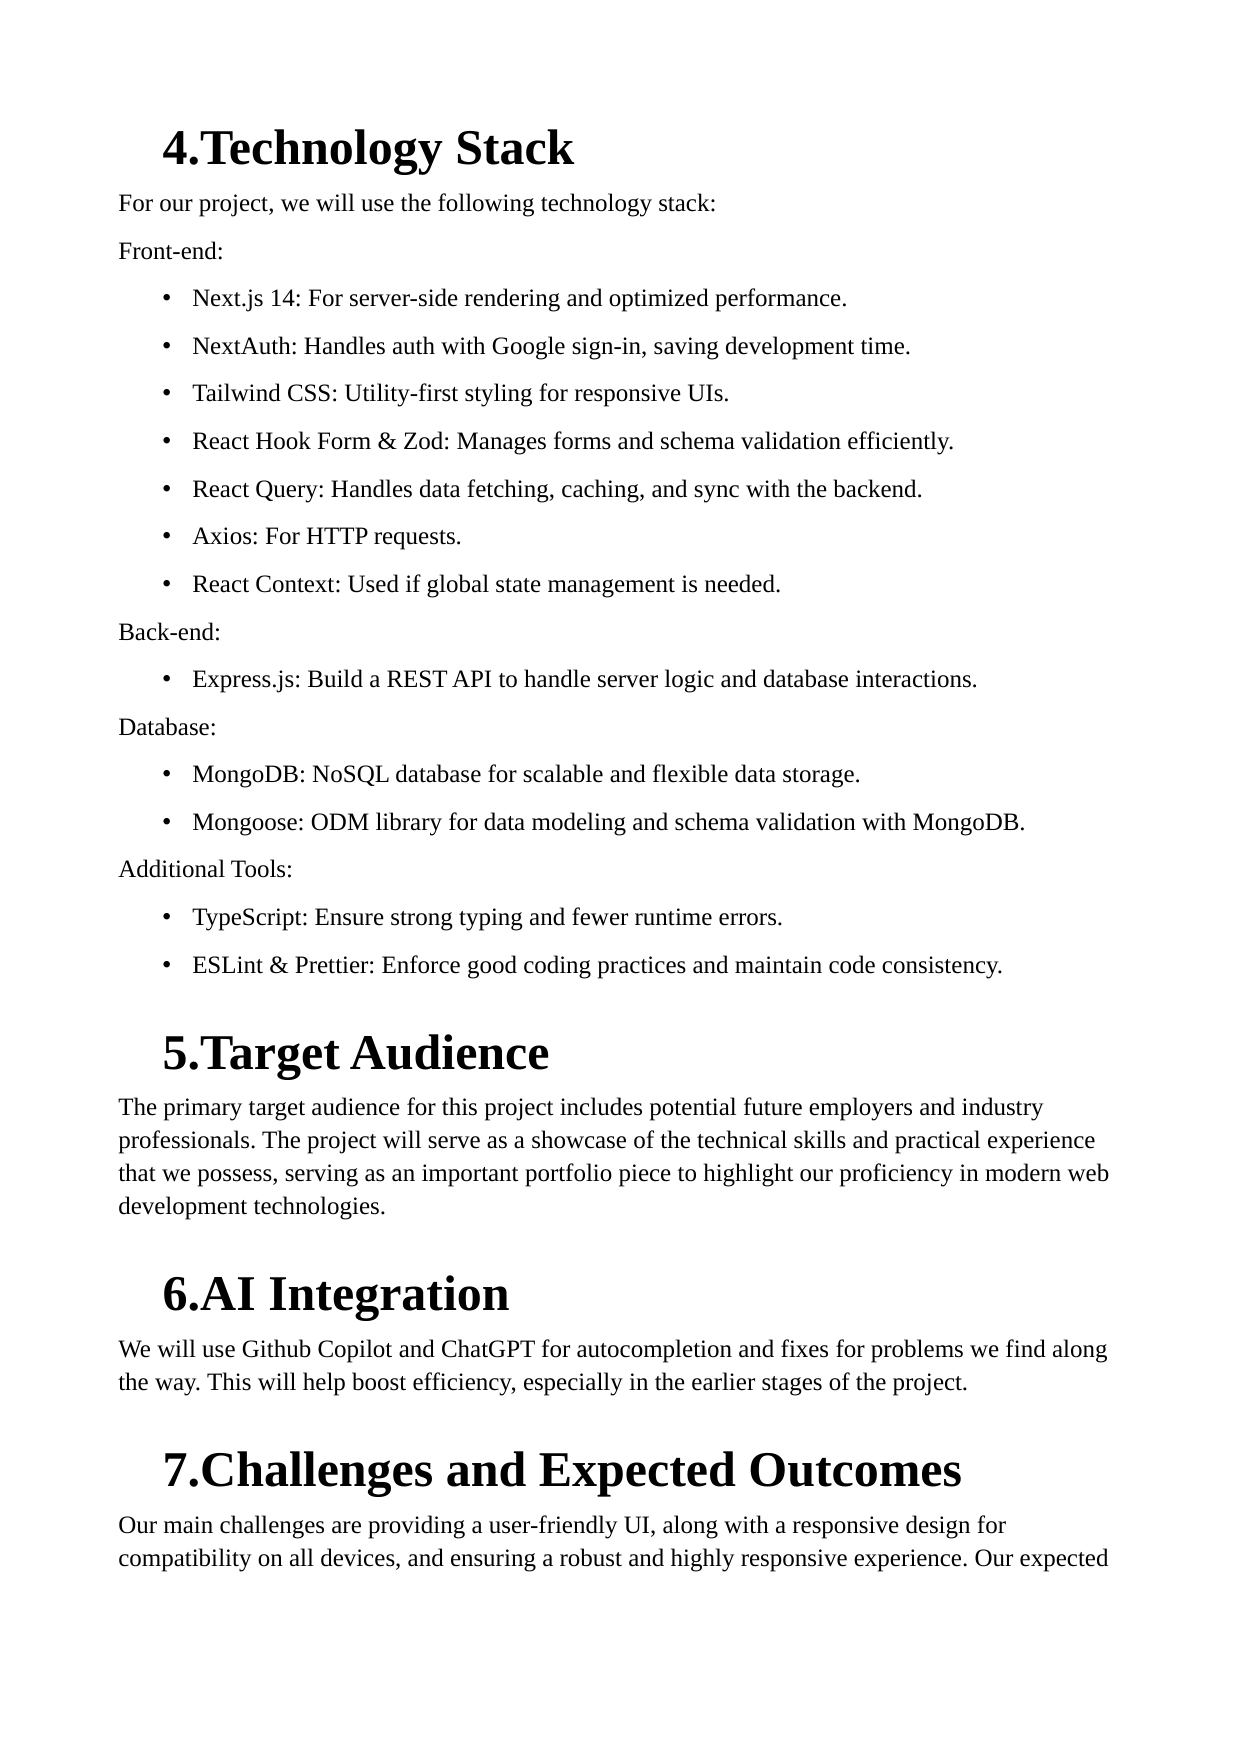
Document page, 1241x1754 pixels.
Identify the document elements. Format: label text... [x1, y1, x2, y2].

text Front-end: [118, 236, 1122, 264]
subtitle Challenges and Expected Outcomes [162, 1440, 1122, 1497]
text Our main challenges are providing a user-friendly UI, along with a responsive design for compatibility on all devices, and ensuring a robust and highly responsive experience. Our expected [118, 1510, 1122, 1571]
text The primary target audience for this project includes potential future employers and industry professionals. The project will serve as a showcase of the technical skills and practical experience that we possess, serving as an important portfolio piece to highlight our proficiency in modern web development technologies. [118, 1092, 1122, 1220]
text Additional Tools: [118, 854, 1122, 883]
list React Context: Used if global state management is needed. [162, 569, 1122, 598]
list MongoDB: NoSQL database for scalable and flexible data storage. [162, 759, 1122, 788]
list ESLint & Prettier: Enforce good coding practices and maintain code consistency. [162, 950, 1122, 978]
list Mongoose: ODM library for data modeling and schema validation with MongoDB. [162, 807, 1122, 836]
text Back-end: [118, 617, 1122, 645]
list React Query: Handles data fetching, caching, and sync with the backend. [162, 474, 1122, 502]
text Database: [118, 712, 1122, 741]
text We will use Github Copilot and ChatGPT for autocompletion and fixes for problems we find along the way. This will help boost efficiency, especially in the earlier stages of the project. [118, 1334, 1122, 1396]
list Next.js 14: For server-side rendering and optimized performance. [162, 283, 1122, 312]
subtitle AI Integration [162, 1264, 1122, 1322]
list TypeScript: Ensure strong typing and fewer runtime errors. [162, 902, 1122, 931]
list Axios: For HTTP requests. [162, 521, 1122, 550]
subtitle Target Audience [162, 1022, 1122, 1080]
text For our project, we will use the following technology stack: [118, 188, 1122, 217]
list Tailwind CSS: Utility-first styling for responsive UIs. [162, 378, 1122, 407]
list Express.js: Build a REST API to handle server logic and database interactions. [162, 664, 1122, 693]
list React Hook Form & Zod: Manages forms and schema validation efficiently. [162, 426, 1122, 455]
list NextAuth: Handles auth with Google sign-in, saving development time. [162, 331, 1122, 360]
subtitle Technology Stack [162, 118, 1122, 176]
